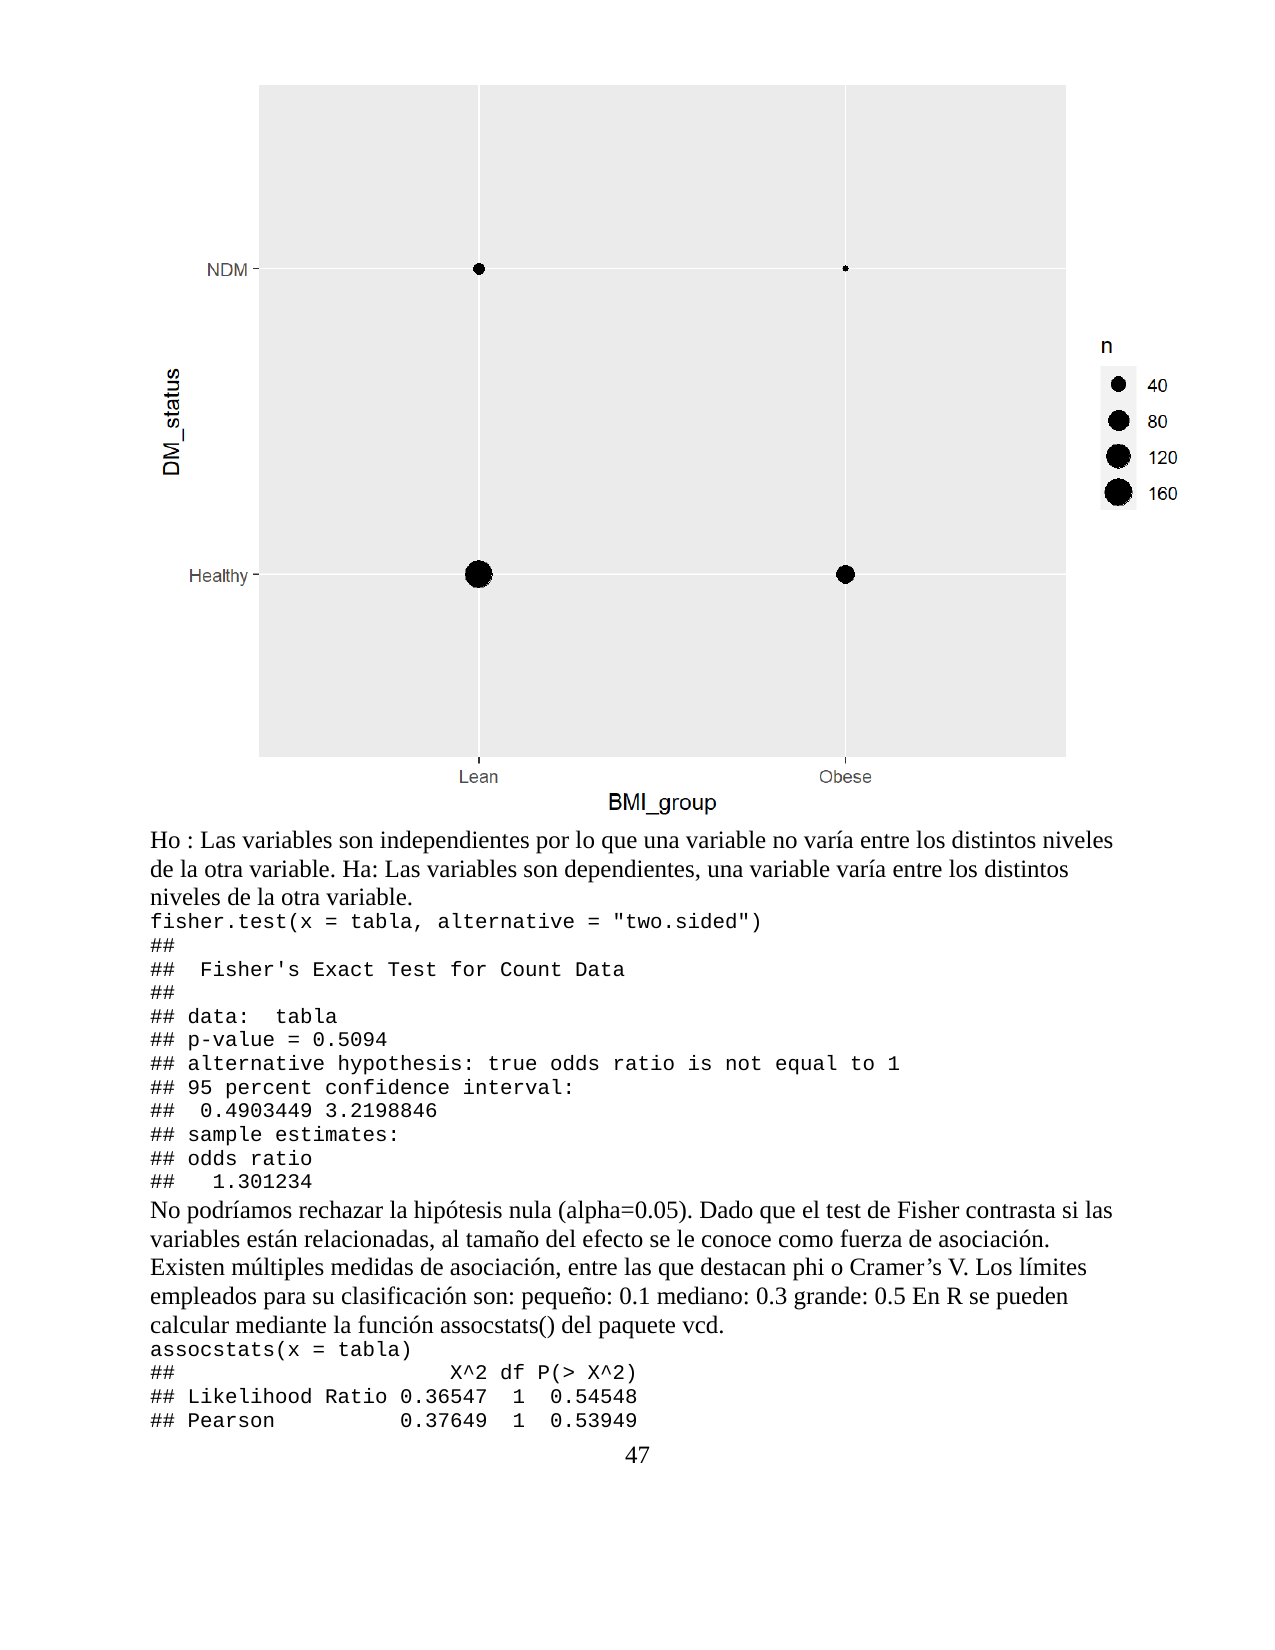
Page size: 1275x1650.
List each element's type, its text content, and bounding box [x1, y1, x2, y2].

text ## Fisher's Exact Test for Count Data [150, 958, 1125, 982]
text ## alternative hypothesis: true odds ratio is not equal to 1 [150, 1053, 1125, 1077]
text ## p-value = 0.5094 [150, 1029, 1125, 1053]
text ## [150, 935, 1125, 958]
text ## data: tabla [150, 1006, 1125, 1029]
text ## odds ratio [150, 1148, 1125, 1171]
text fisher.test(x = tabla, alternative = "two.sided") [150, 911, 1125, 935]
text ## sample estimates: [150, 1124, 1125, 1148]
text ## 95 percent confidence interval: [150, 1077, 1125, 1100]
text No podríamos rechazar la hipótesis nula (alpha=0.05). Dado que el test de Fisher contrasta si las variables están relacionadas, al tamaño del efecto se le conoce como fuerza de asociación. Existen múltiples medidas de asociación, entre las que destacan phi o Cramer’s V. Los límites empleados para su clasificación son: pequeño: 0.1 mediano: 0.3 grande: 0.5 En R se pueden calcular mediante la función assocstats() del paquete vcd. [150, 1195, 1125, 1339]
text Ho : Las variables son independientes por lo que una variable no varía entre los distintos niveles de la otra variable. Ha: Las variables son dependientes, una variable varía entre los distintos niveles de la otra variable. [150, 825, 1125, 911]
text assocstats(x = tabla) [150, 1339, 1125, 1362]
text ## X^2 df P(> X^2) [150, 1362, 1125, 1386]
text ## 1.301234 [150, 1171, 1125, 1195]
text ## Likelihood Ratio 0.36547 1 0.54548 [150, 1386, 1125, 1410]
text ## Pearson 0.37649 1 0.53949 [150, 1410, 1125, 1433]
text ## 0.4903449 3.2198846 [150, 1100, 1125, 1124]
text ## [150, 982, 1125, 1006]
